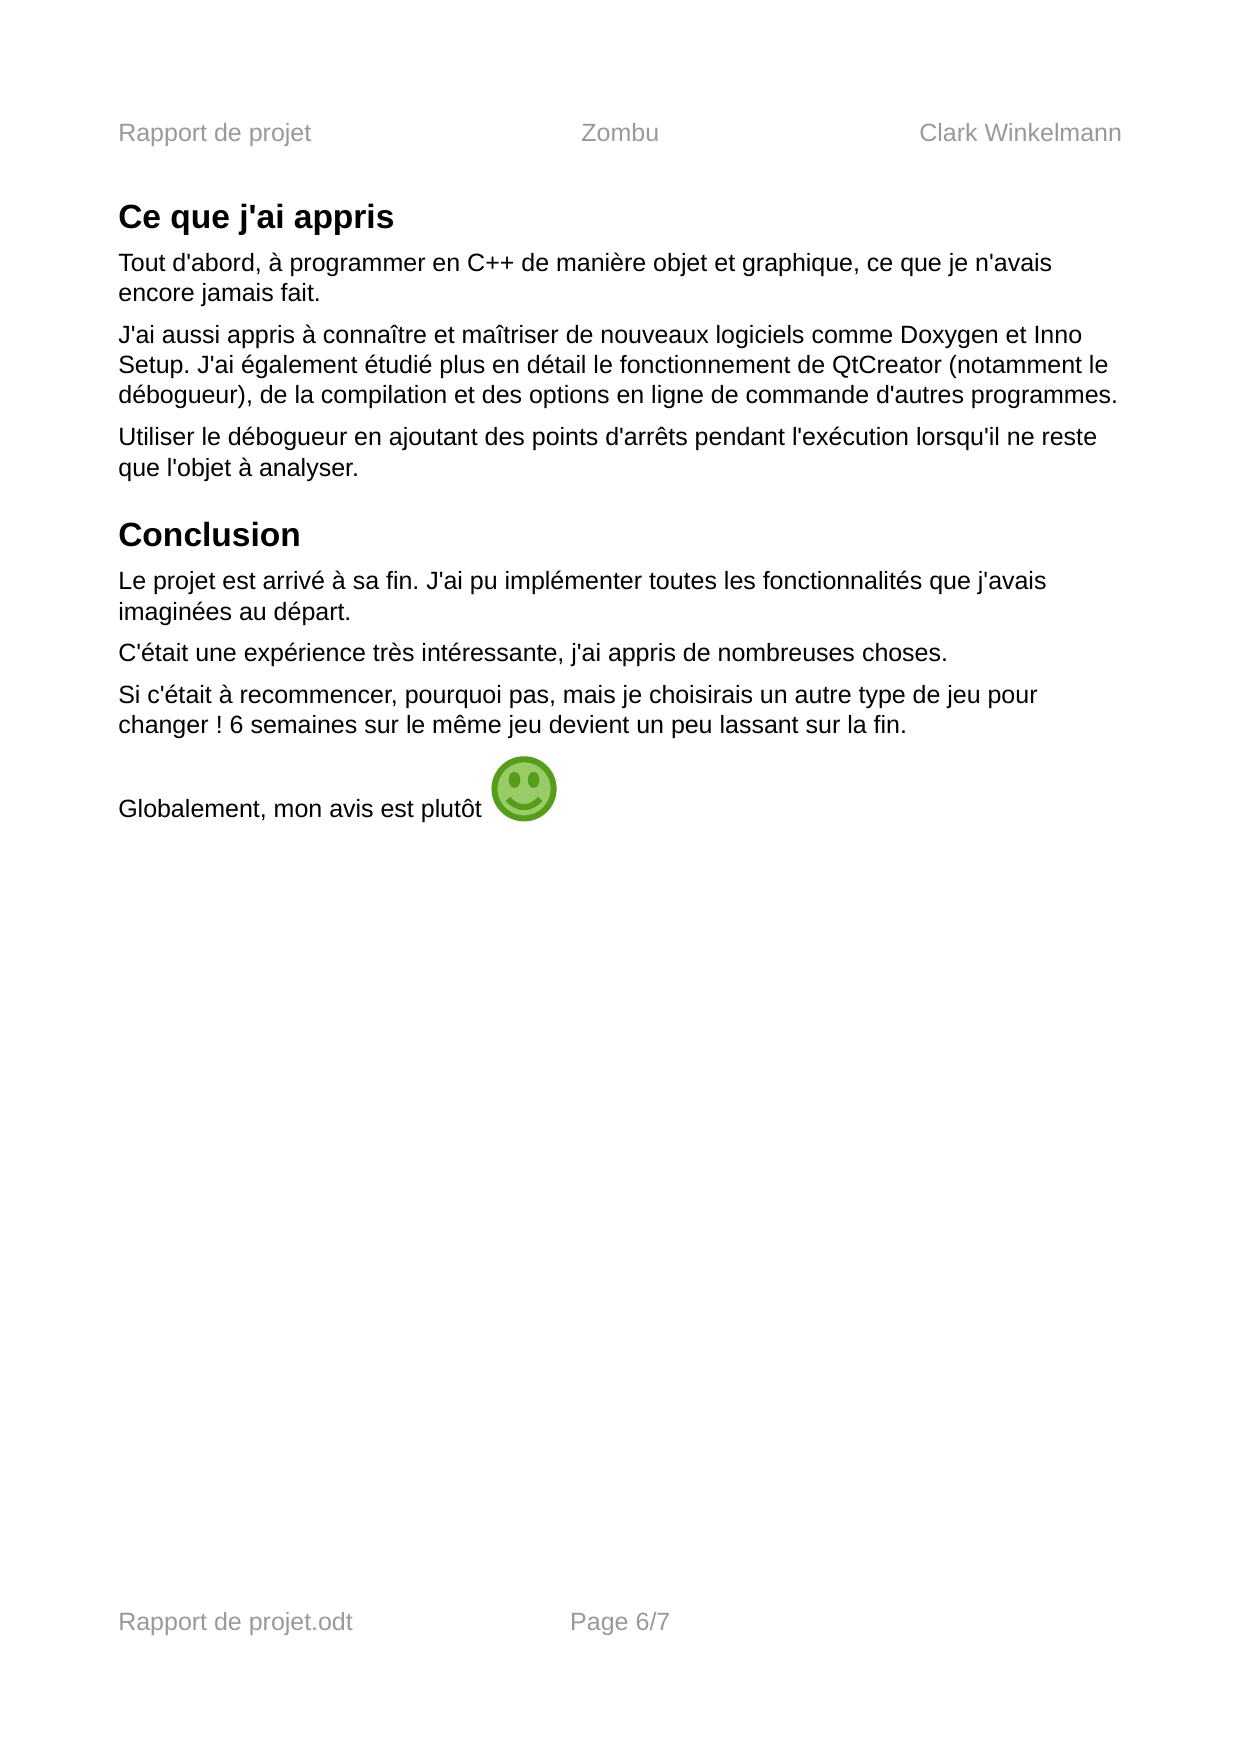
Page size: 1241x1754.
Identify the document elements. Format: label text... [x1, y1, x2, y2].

text Si c'était à recommencer, pourquoi pas, mais je choisirais un autre type de jeu pour changer ! 6 semaines sur le même jeu devient un peu lassant sur la fin. [118, 680, 1122, 739]
text Tout d'abord, à programmer en C++ de manière objet et graphique, ce que je n'avais encore jamais fait. [118, 248, 1122, 307]
subtitle Conclusion [118, 515, 1122, 554]
text Globalement, mon avis est plutôt [118, 794, 1122, 823]
text J'ai aussi appris à connaître et maîtriser de nouveaux logiciels comme Doxygen et Inno Setup. J'ai également étudié plus en détail le fonctionnement de QtCreator (notamment le débogueur), de la compilation et des options en ligne de commande d'autres programmes. [118, 320, 1122, 409]
subtitle Ce que j'ai appris [118, 197, 1122, 236]
text Utiliser le débogueur en ajoutant des points d'arrêts pendant l'exécution lorsqu'il ne reste que l'objet à analyser. [118, 422, 1122, 481]
text C'était une expérience très intéressante, j'ai appris de nombreuses choses. [118, 638, 1122, 667]
text Le projet est arrivé à sa fin. J'ai pu implémenter toutes les fonctionnalités que j'avais imaginées au départ. [118, 566, 1122, 625]
